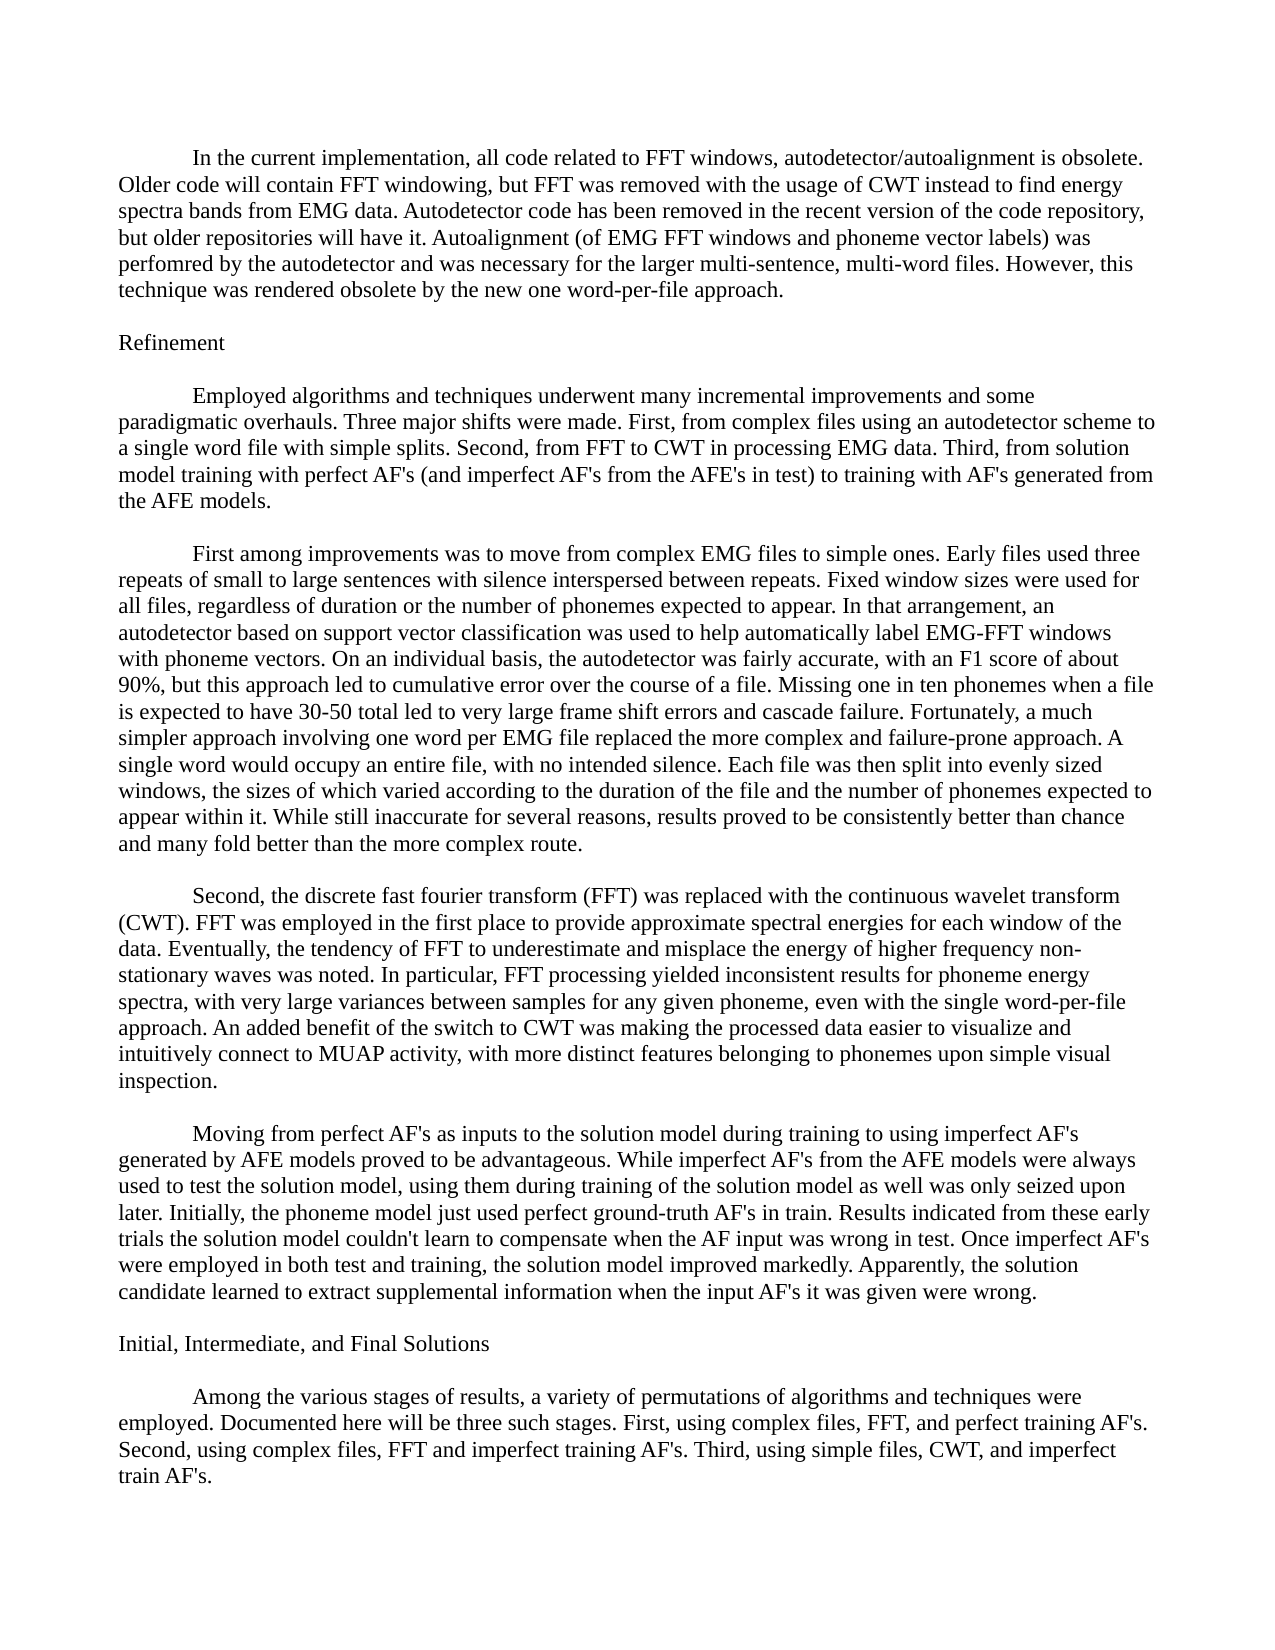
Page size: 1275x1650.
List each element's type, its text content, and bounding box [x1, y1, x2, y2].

text Among the various stages of results, a variety of permutations of algorithms and techniques were employed. Documented here will be three such stages. First, using complex files, FFT, and perfect training AF's. Second, using complex files, FFT and imperfect training AF's. Third, using simple files, CWT, and imperfect train AF's. [118, 1383, 1157, 1488]
text First among improvements was to move from complex EMG files to simple ones. Early files used three repeats of small to large sentences with silence interspersed between repeats. Fixed window sizes were used for all files, regardless of duration or the number of phonemes expected to appear. In that arrangement, an autodetector based on support vector classification was used to help automatically label EMG-FFT windows with phoneme vectors. On an individual basis, the autodetector was fairly accurate, with an F1 score of about 90%, but this approach led to cumulative error over the course of a file. Missing one in ten phonemes when a file is expected to have 30-50 total led to very large frame shift errors and cascade failure. Fortunately, a much simpler approach involving one word per EMG file replaced the more complex and failure-prone approach. A single word would occupy an entire file, with no intended silence. Each file was then split into evenly sized windows, the sizes of which varied according to the duration of the file and the number of phonemes expected to appear within it. While still inaccurate for several reasons, results proved to be consistently better than chance and many fold better than the more complex route. [118, 540, 1157, 856]
text Refinement [118, 329, 1157, 355]
text In the current implementation, all code related to FFT windows, autodetector/autoalignment is obsolete. Older code will contain FFT windowing, but FFT was removed with the usage of CWT instead to find energy spectra bands from EMG data. Autodetector code has been removed in the recent version of the code repository, but older repositories will have it. Autoalignment (of EMG FFT windows and phoneme vector labels) was perfomred by the autodetector and was necessary for the larger multi-sentence, multi-word files. However, this technique was rendered obsolete by the new one word-per-file approach. [118, 144, 1157, 303]
text Employed algorithms and techniques underwent many incremental improvements and some paradigmatic overhauls. Three major shifts were made. First, from complex files using an autodetector scheme to a single word file with simple splits. Second, from FFT to CWT in processing EMG data. Third, from solution model training with perfect AF's (and imperfect AF's from the AFE's in test) to training with AF's generated from the AFE models. [118, 382, 1157, 513]
text Second, the discrete fast fourier transform (FFT) was replaced with the continuous wavelet transform (CWT). FFT was employed in the first place to provide approximate spectral energies for each window of the data. Eventually, the tendency of FFT to underestimate and misplace the energy of higher frequency non-stationary waves was noted. In particular, FFT processing yielded inconsistent results for phoneme energy spectra, with very large variances between samples for any given phoneme, even with the single word-per-file approach. An added benefit of the switch to CWT was making the processed data easier to visualize and intuitively connect to MUAP activity, with more distinct features belonging to phonemes upon simple visual inspection. [118, 882, 1157, 1093]
text Initial, Intermediate, and Final Solutions [118, 1330, 1157, 1357]
text Moving from perfect AF's as inputs to the solution model during training to using imperfect AF's generated by AFE models proved to be advantageous. While imperfect AF's from the AFE models were always used to test the solution model, using them during training of the solution model as well was only seized upon later. Initially, the phoneme model just used perfect ground-truth AF's in train. Results indicated from these early trials the solution model couldn't learn to compensate when the AF input was wrong in test. Once imperfect AF's were employed in both test and training, the solution model improved markedly. Apparently, the solution candidate learned to extract supplemental information when the input AF's it was given were wrong. [118, 1119, 1157, 1304]
